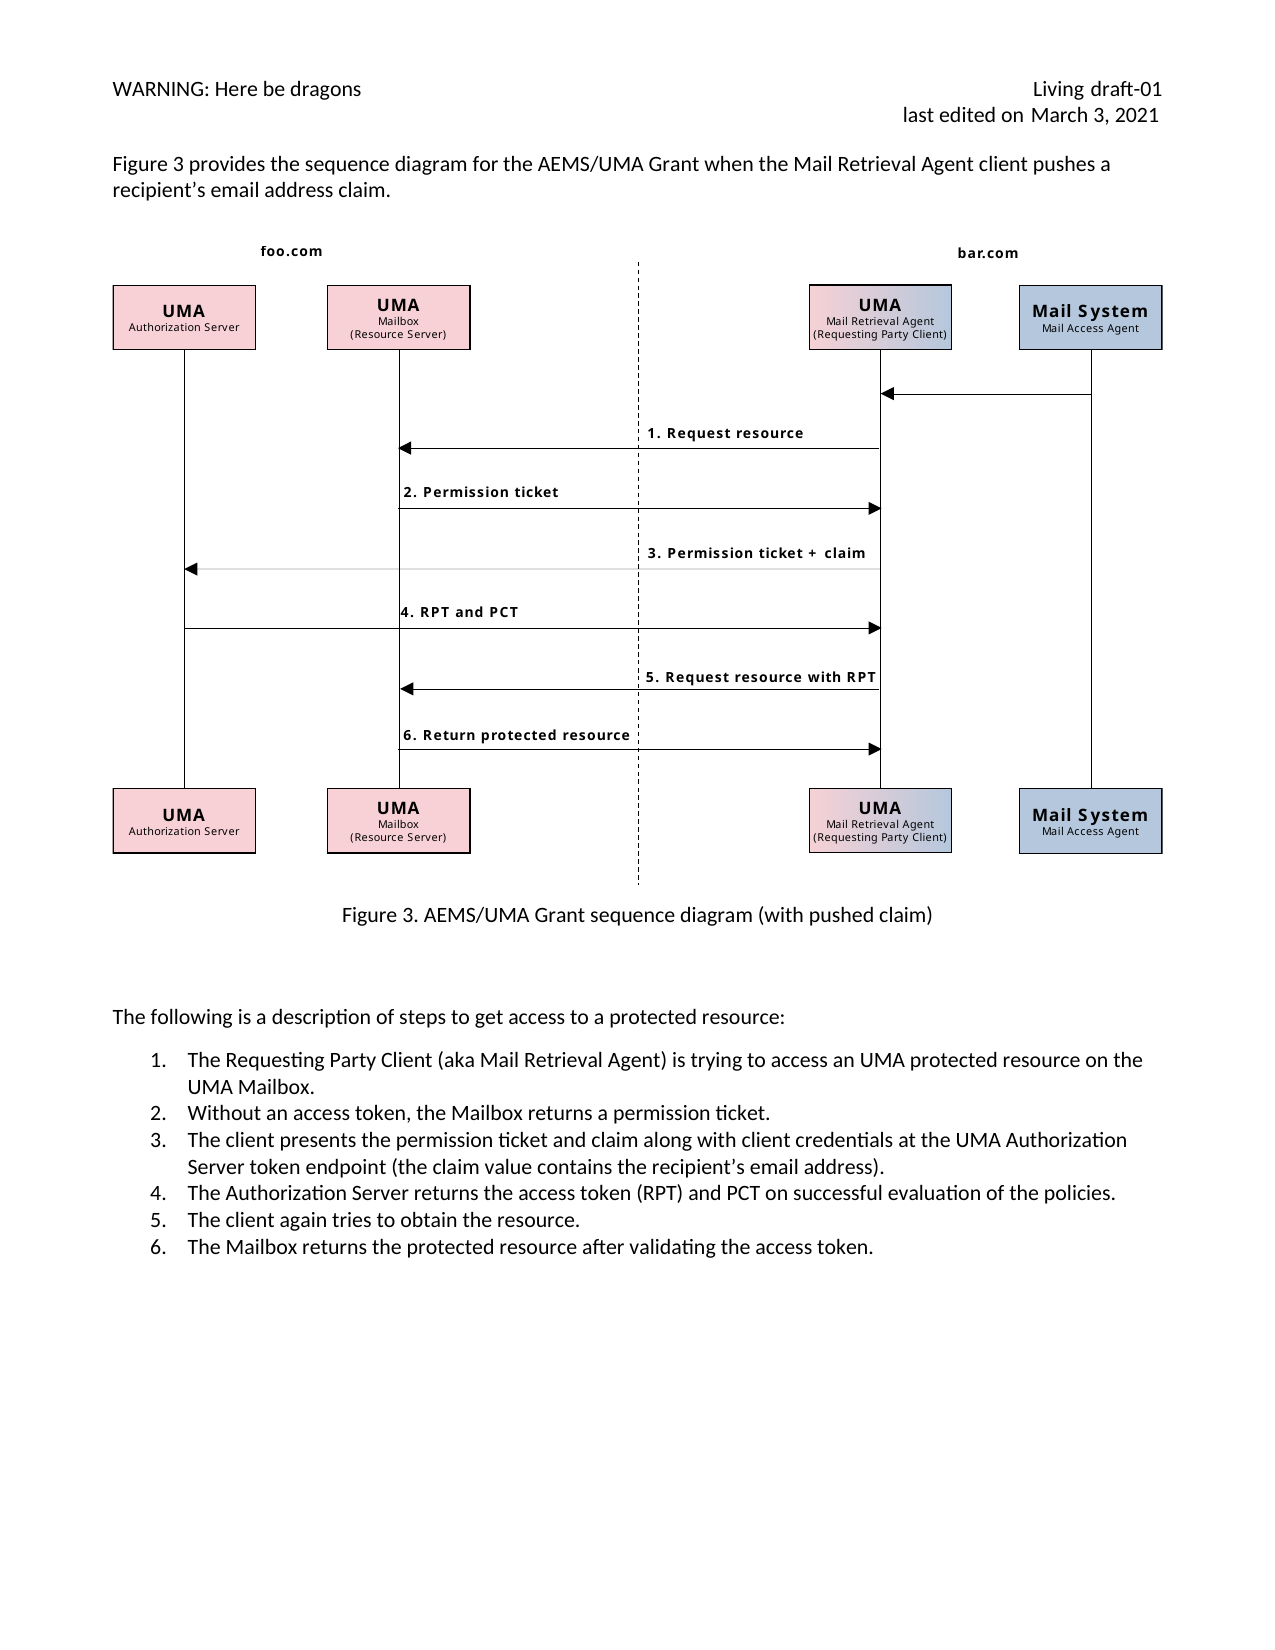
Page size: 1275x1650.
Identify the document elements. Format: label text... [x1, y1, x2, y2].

text Figure 3. AEMS/UMA Grant sequence diagram (with pushed claim) [400, 629, 880, 689]
text Figure 3. AEMS/UMA Grant sequence diagram (with pushed claim) [400, 570, 880, 628]
list Without an access token, the Mailbox returns a permission ticket. [150, 1099, 1162, 1126]
list The Mailbox returns the protected resource after validating the access token. [150, 1233, 1162, 1259]
text Figure 3. AEMS/UMA Grant sequence diagram (with pushed claim) [400, 690, 880, 749]
text Figure 3. AEMS/UMA Grant sequence diagram (with pushed claim) [400, 449, 880, 508]
text Figure 3. AEMS/UMA Grant sequence diagram (with pushed claim) [400, 509, 880, 568]
text The following is a description of steps to get access to a protected resource: [112, 1003, 1162, 1030]
text Figure 3. AEMS/UMA Grant sequence diagram (with pushed claim) [112, 262, 1162, 568]
list The Authorization Server returns the access token (RPT) and PCT on successful evaluation of the policies. [150, 1179, 1162, 1206]
text Figure 3. AEMS/UMA Grant sequence diagram (with pushed claim) [1092, 350, 1162, 788]
list The client presents the permission ticket and claim along with client credentials at the UMA Authorization Server token endpoint (the claim value contains the recipient’s email address). [150, 1126, 1162, 1179]
text Figure 3. AEMS/UMA Grant sequence diagram (with pushed claim) [112, 395, 1162, 928]
text Figure 3. AEMS/UMA Grant sequence diagram (with pushed claim) [185, 570, 399, 628]
list The client again tries to obtain the resource. [150, 1206, 1162, 1233]
list The Requesting Party Client (aka Mail Retrieval Agent) is trying to access an UMA protected resource on the UMA Mailbox. [150, 1046, 1162, 1099]
text Figure 3 provides the sequence diagram for the AEMS/UMA Grant when the Mail Retrieval Agent client pushes a recipient’s email address claim. [112, 150, 1162, 203]
text Figure 3. AEMS/UMA Grant sequence diagram (with pushed claim) [112, 350, 184, 788]
